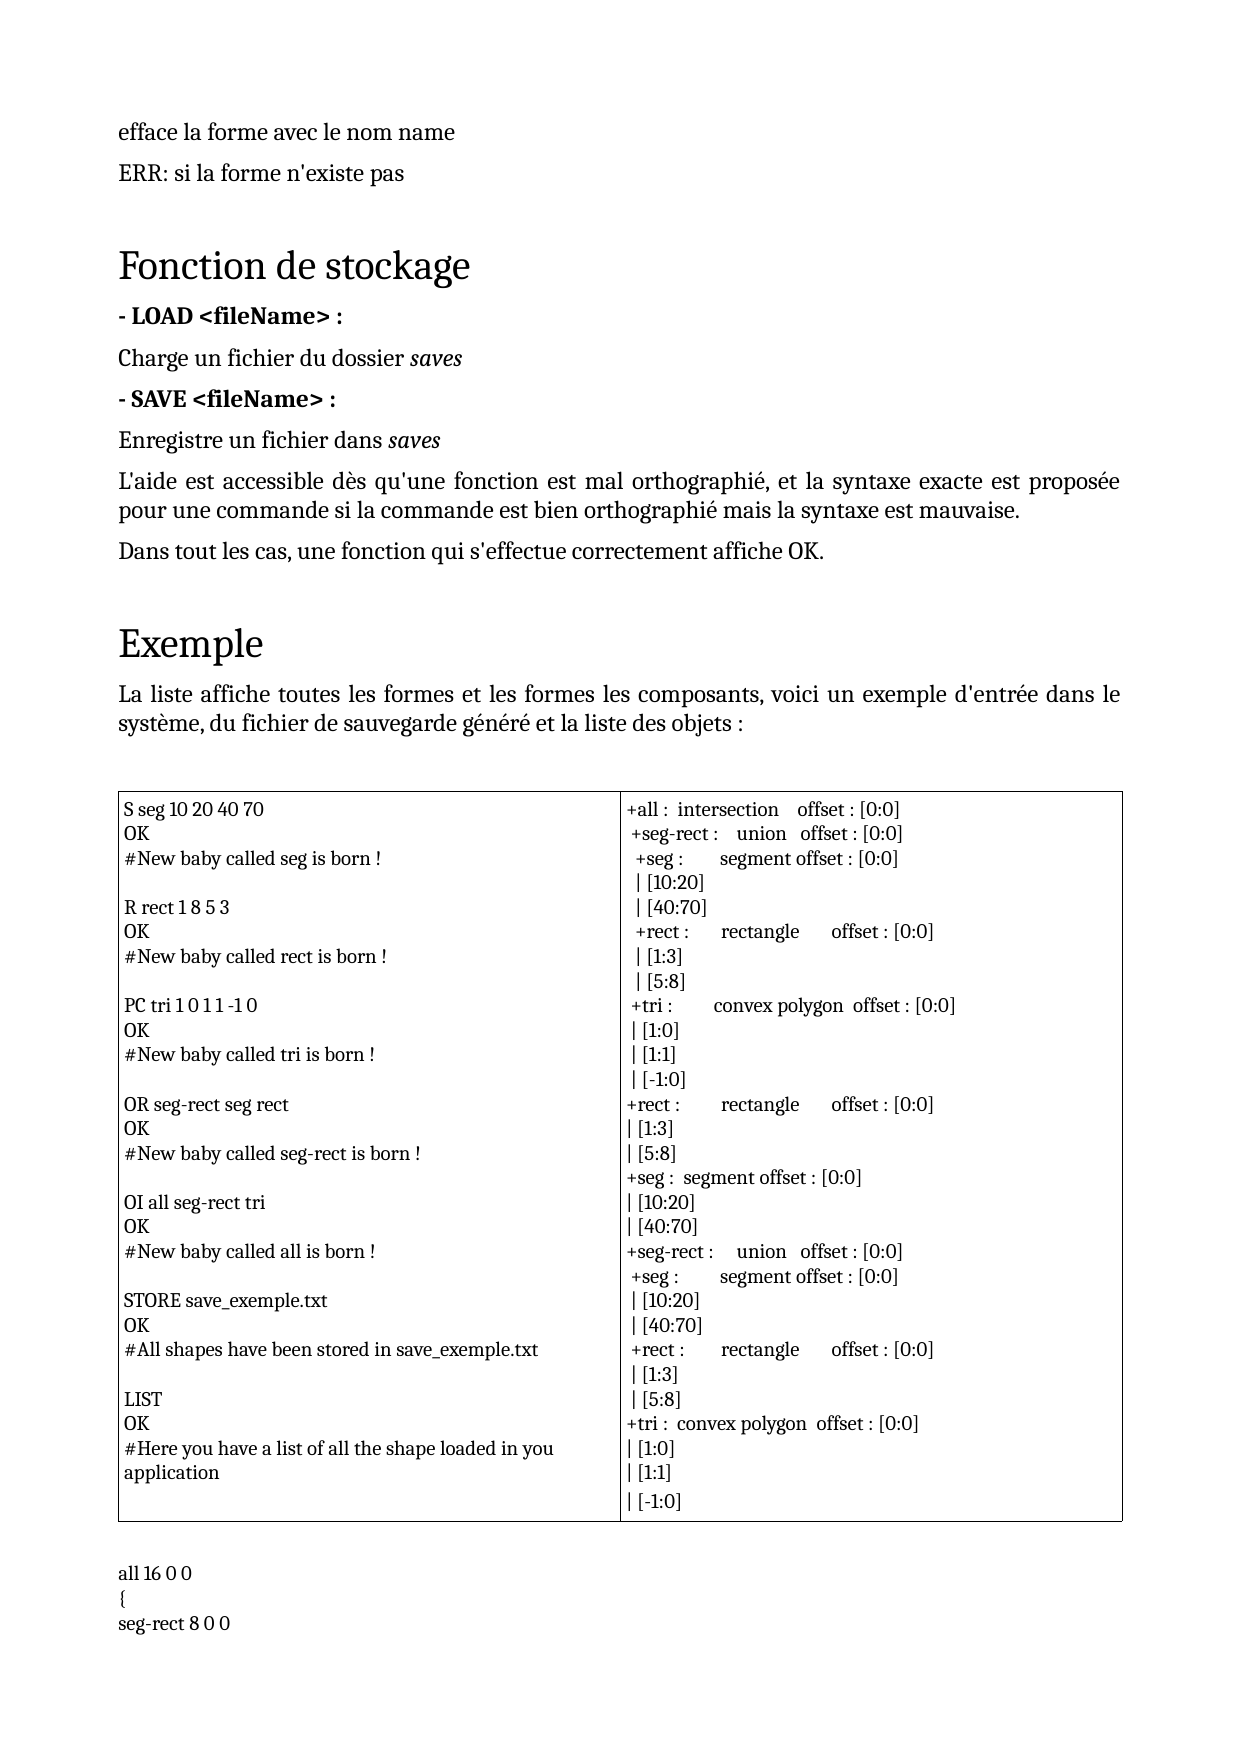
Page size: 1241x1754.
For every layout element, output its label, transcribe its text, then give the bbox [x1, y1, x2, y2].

text { [118, 1587, 1122, 1611]
table_header S seg 10 20 40 70 OK #New baby called seg is born ! R rect 1 8 5 3 OK #New baby called rect is born ! PC tri 1 0 1 1 -1 0 OK #New baby called tri is born ! OR seg-rect seg rect OK #New baby called seg-rect is born ! OI all seg-rect tri OK #New baby called all is born ! STORE save_exemple.txt OK #All shapes have been stored in save_exemple.txt LIST OK #Here you have a list of all the shape loaded in you application [119, 792, 620, 1521]
text all 16 0 0 [118, 1562, 1122, 1586]
subtitle Exemple [118, 620, 1122, 668]
text Enregistre un fichier dans saves [118, 426, 1122, 455]
text - LOAD <fileName> : [118, 302, 1122, 331]
text ERR: si la forme n'existe pas [118, 159, 1122, 188]
table_header +all : intersection offset : [0:0] +seg-rect : union offset : [0:0] +seg : segment offset : [0:0] | [10:20] | [40:70] +rect : rectangle offset : [0:0] | [1:3] | [5:8] +tri : convex polygon offset : [0:0] | [1:0] | [1:1] | [-1:0] +rect : rectangle offset : [0:0] | [1:3] | [5:8] +seg : segment offset : [0:0] | [10:20] | [40:70] +seg-rect : union offset : [0:0] +seg : segment offset : [0:0] | [10:20] | [40:70] +rect : rectangle offset : [0:0] | [1:3] | [5:8] +tri : convex polygon offset : [0:0] | [1:0] | [1:1] | [-1:0] [621, 792, 1122, 1521]
text Dans tout les cas, une fonction qui s'effectue correctement affiche OK. [118, 537, 1122, 566]
text seg-rect 8 0 0 [118, 1611, 1122, 1635]
text efface la forme avec le nom name [118, 118, 1122, 147]
text L'aide est accessible dès qu'une fonction est mal orthographié, et la syntaxe exacte est proposée pour une commande si la commande est bien orthographié mais la syntaxe est mauvaise. [118, 467, 1122, 525]
subtitle Fonction de stockage [118, 242, 1122, 290]
text La liste affiche toutes les formes et les formes les composants, voici un exemple d'entrée dans le système, du fichier de sauvegarde généré et la liste des objets : [118, 680, 1122, 738]
text Charge un fichier du dossier saves [118, 343, 1122, 372]
text - SAVE <fileName> : [118, 385, 1122, 413]
